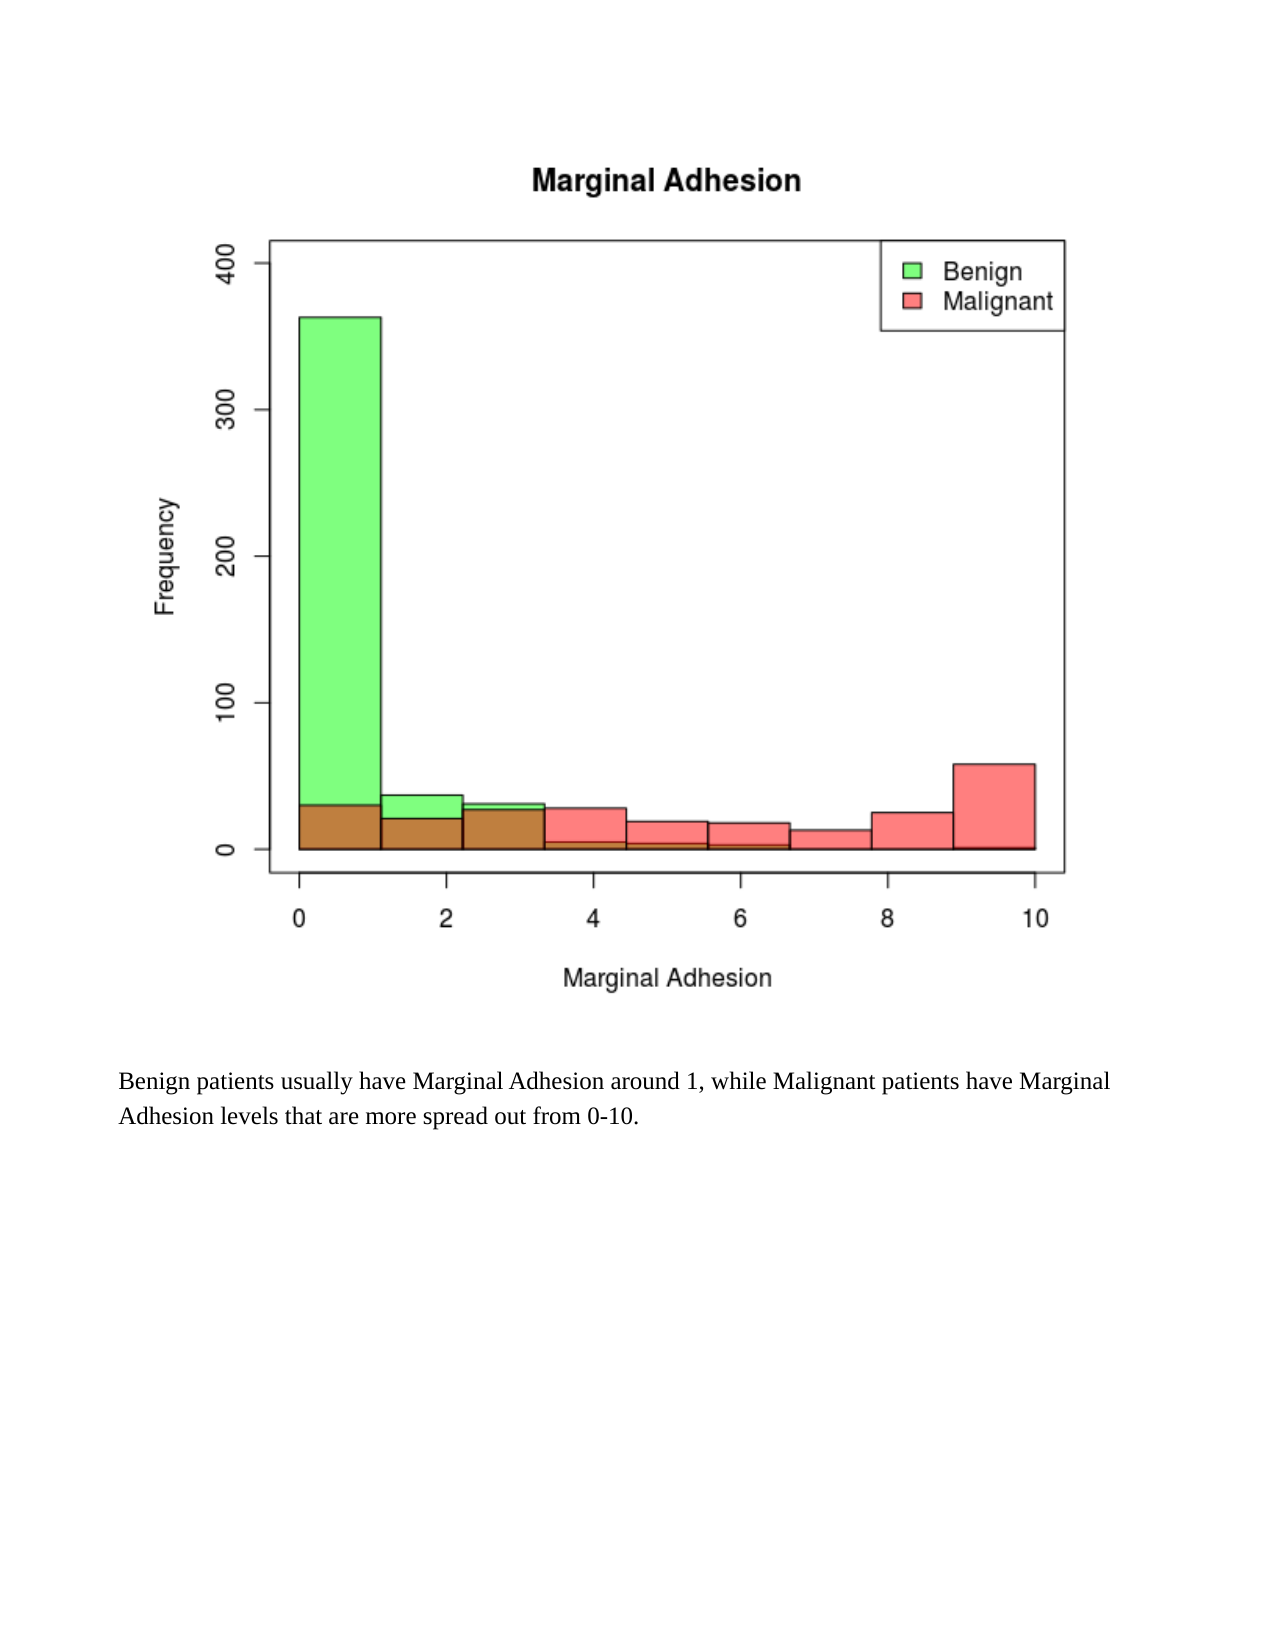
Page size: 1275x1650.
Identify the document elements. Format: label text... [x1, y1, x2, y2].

picture [147, 118, 1128, 1026]
text Benign patients usually have Marginal Adhesion around 1, while Malignant patients have Marginal Adhesion levels that are more spread out from 0-10. [118, 118, 1157, 1129]
